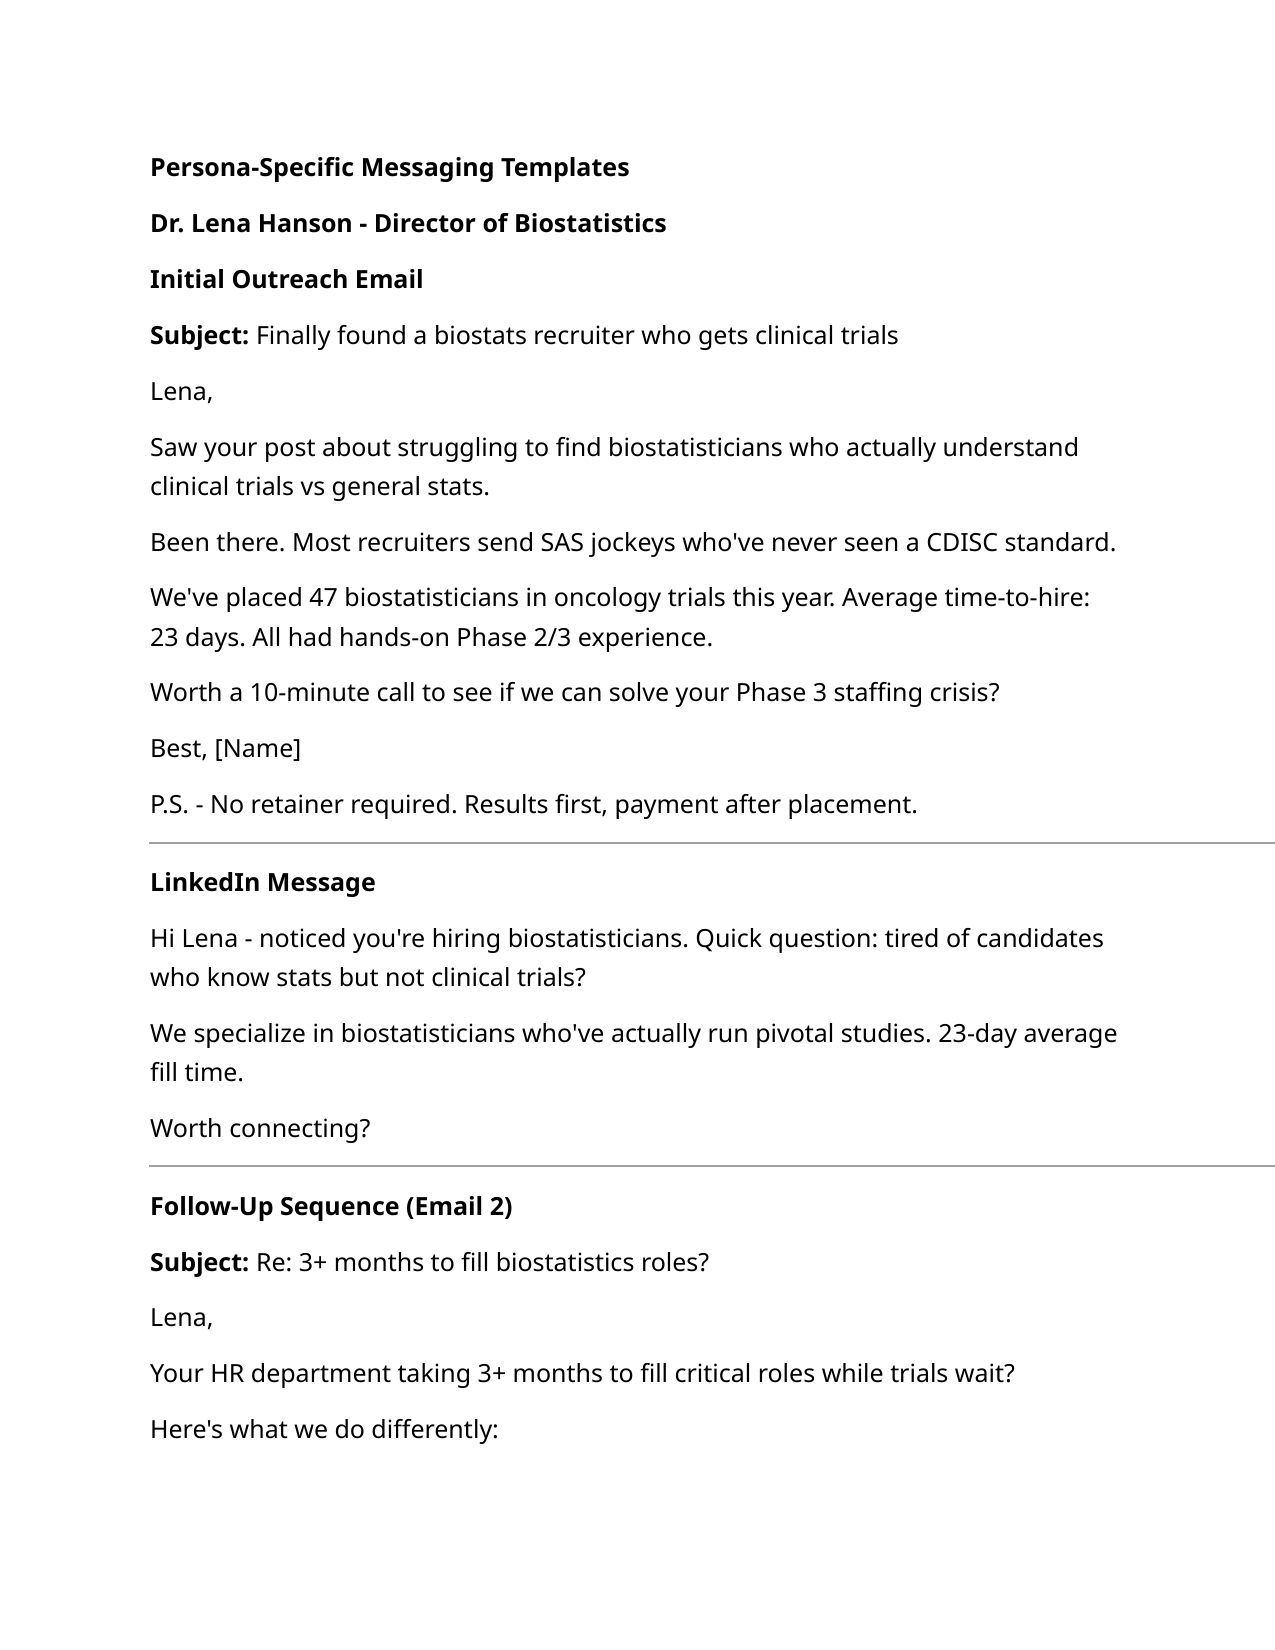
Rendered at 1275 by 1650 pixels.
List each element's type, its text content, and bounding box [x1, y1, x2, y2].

text Lena, [150, 1300, 1125, 1334]
text Worth connecting? [150, 1110, 1125, 1144]
text Worth a 10-minute call to see if we can solve your Phase 3 staffing crisis? [150, 675, 1125, 709]
text We specialize in biostatisticians who've actually run pivotal studies. 23-day average fill time. [150, 1015, 1125, 1089]
text LinkedIn Message [150, 864, 1125, 899]
text Here's what we do differently: [150, 1412, 1125, 1446]
text Best, [Name] [150, 731, 1125, 765]
text Subject: Finally found a biostats recruiter who gets clinical trials [150, 317, 1125, 352]
text Lena, [150, 373, 1125, 407]
text Persona-Specific Messaging Templates [150, 150, 1125, 184]
text Follow-Up Sequence (Email 2) [150, 1188, 1125, 1222]
text Subject: Re: 3+ months to fill biostatistics roles? [150, 1244, 1125, 1278]
text P.S. - No retainer required. Results first, payment after placement. [150, 787, 1125, 821]
text Initial Outreach Email [150, 262, 1125, 296]
text Been there. Most recruiters send SAS jockeys who've never seen a CDISC standard. [150, 524, 1125, 558]
text We've placed 47 biostatisticians in oncology trials this year. Average time-to-hire: 23 days. All had hands-on Phase 2/3 experience. [150, 580, 1125, 653]
text Your HR department taking 3+ months to fill critical roles while trials wait? [150, 1356, 1125, 1390]
text Dr. Lena Hanson - Director of Biostatistics [150, 206, 1125, 240]
text Hi Lena - noticed you're hiring biostatisticians. Quick question: tired of candidates who know stats but not clinical trials? [150, 920, 1125, 994]
text Saw your post about struggling to find biostatisticians who actually understand clinical trials vs general stats. [150, 429, 1125, 502]
